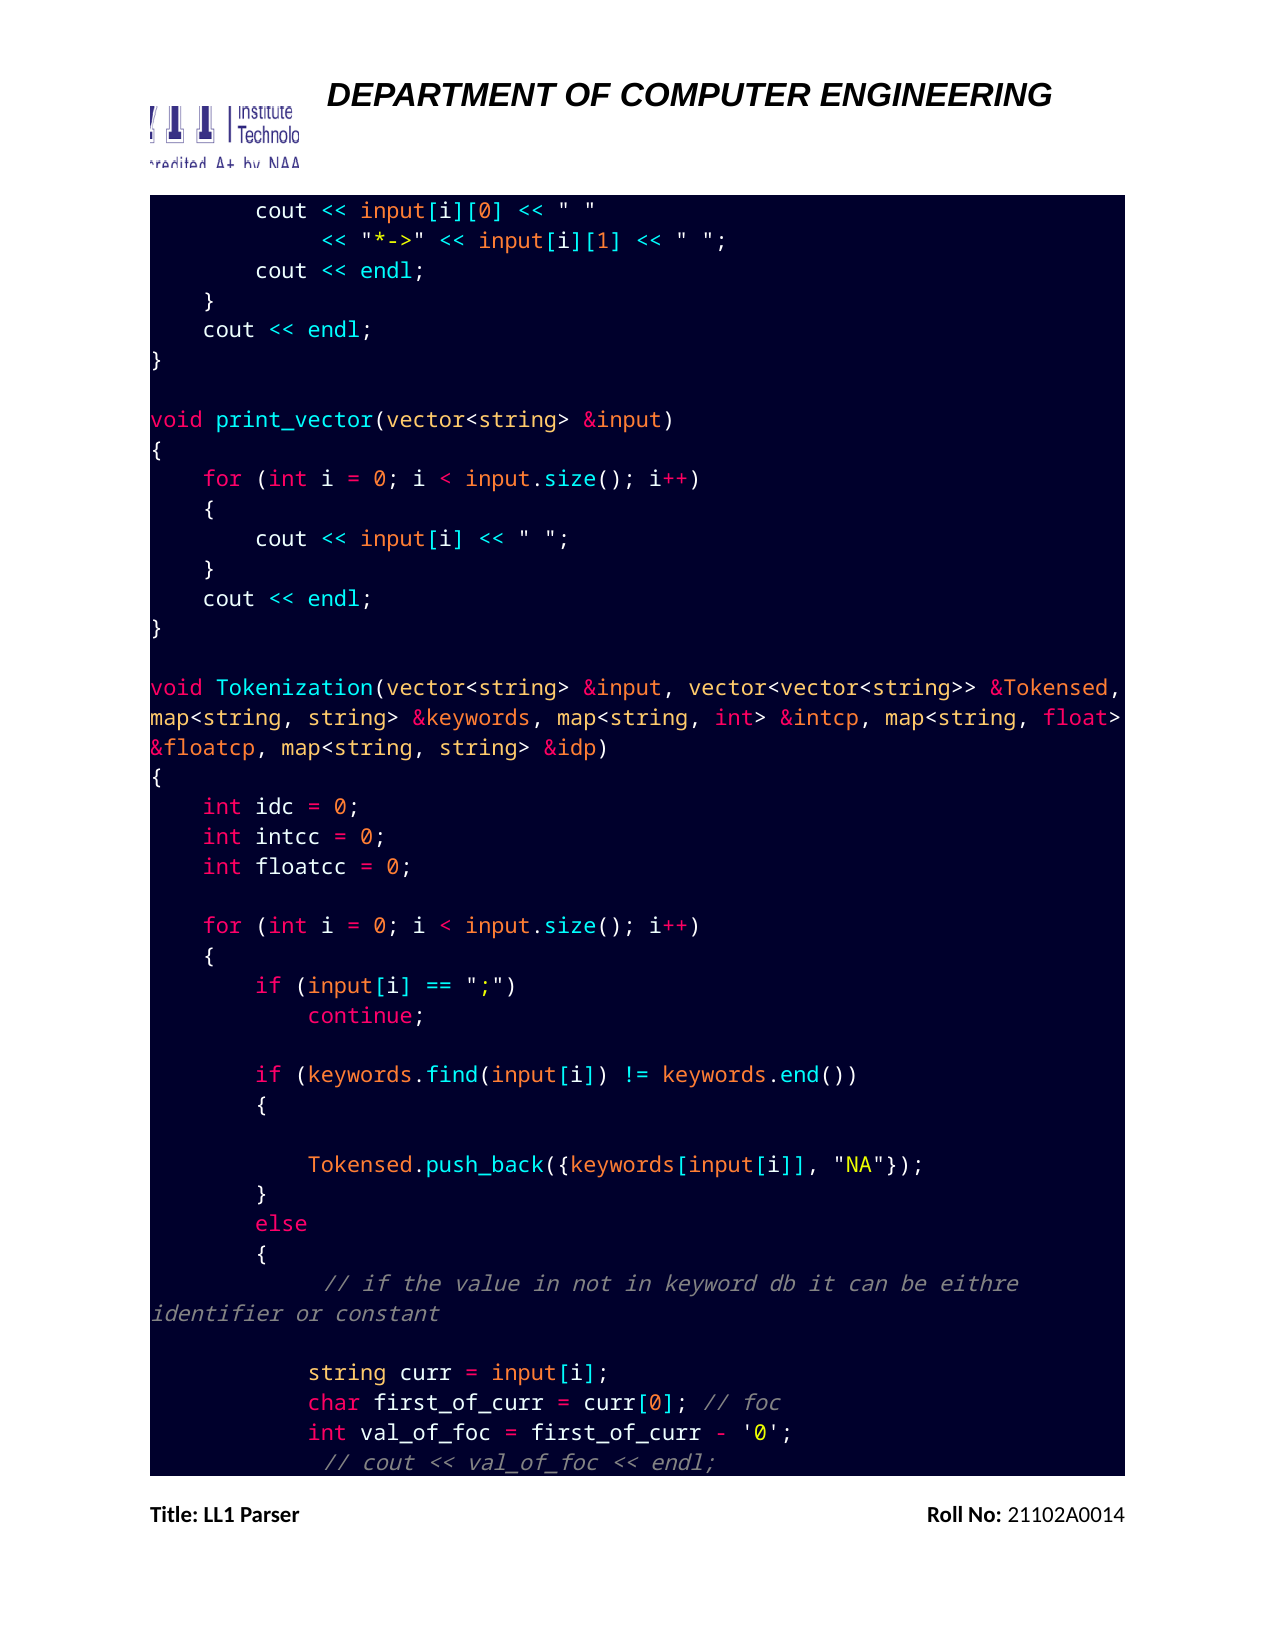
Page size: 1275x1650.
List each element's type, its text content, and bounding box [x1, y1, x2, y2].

text else [150, 1208, 1125, 1238]
text continue; [150, 999, 1125, 1029]
text cout << input[i][0] << " " [150, 195, 1125, 225]
text cout << endl; [150, 582, 1125, 612]
text } [150, 284, 1125, 314]
text int floatcc = 0; [150, 851, 1125, 880]
text << "*->" << input[i][1] << " "; [150, 225, 1125, 255]
text { [150, 761, 1125, 791]
text Tokensed.push_back({keywords[input[i]], "NA"}); [150, 1148, 1125, 1178]
text void print_vector(vector<string> &input) [150, 404, 1125, 433]
text } [150, 344, 1125, 374]
text int val_of_foc = first_of_curr - '0'; [150, 1417, 1125, 1446]
text cout << endl; [150, 314, 1125, 344]
text cout << input[i] << " "; [150, 523, 1125, 553]
text string curr = input[i]; [150, 1357, 1125, 1387]
text if (keywords.find(input[i]) != keywords.end()) [150, 1059, 1125, 1089]
text int intcc = 0; [150, 821, 1125, 851]
text if (input[i] == ";") [150, 970, 1125, 999]
text { [150, 433, 1125, 463]
text { [150, 1238, 1125, 1268]
text // if the value in not in keyword db it can be eithre identifier or constant [150, 1268, 1125, 1327]
text // cout << val_of_foc << endl; [150, 1446, 1125, 1476]
text int idc = 0; [150, 791, 1125, 821]
text for (int i = 0; i < input.size(); i++) [150, 463, 1125, 493]
text { [150, 940, 1125, 970]
text cout << endl; [150, 255, 1125, 284]
text { [150, 1089, 1125, 1119]
text } [150, 553, 1125, 582]
text for (int i = 0; i < input.size(); i++) [150, 910, 1125, 940]
text char first_of_curr = curr[0]; // foc [150, 1387, 1125, 1417]
text } [150, 612, 1125, 642]
text { [150, 493, 1125, 523]
text void Tokenization(vector<string> &input, vector<vector<string>> &Tokensed, map<string, string> &keywords, map<string, int> &intcp, map<string, float> &floatcp, map<string, string> &idp) [150, 672, 1125, 761]
text } [150, 1178, 1125, 1208]
